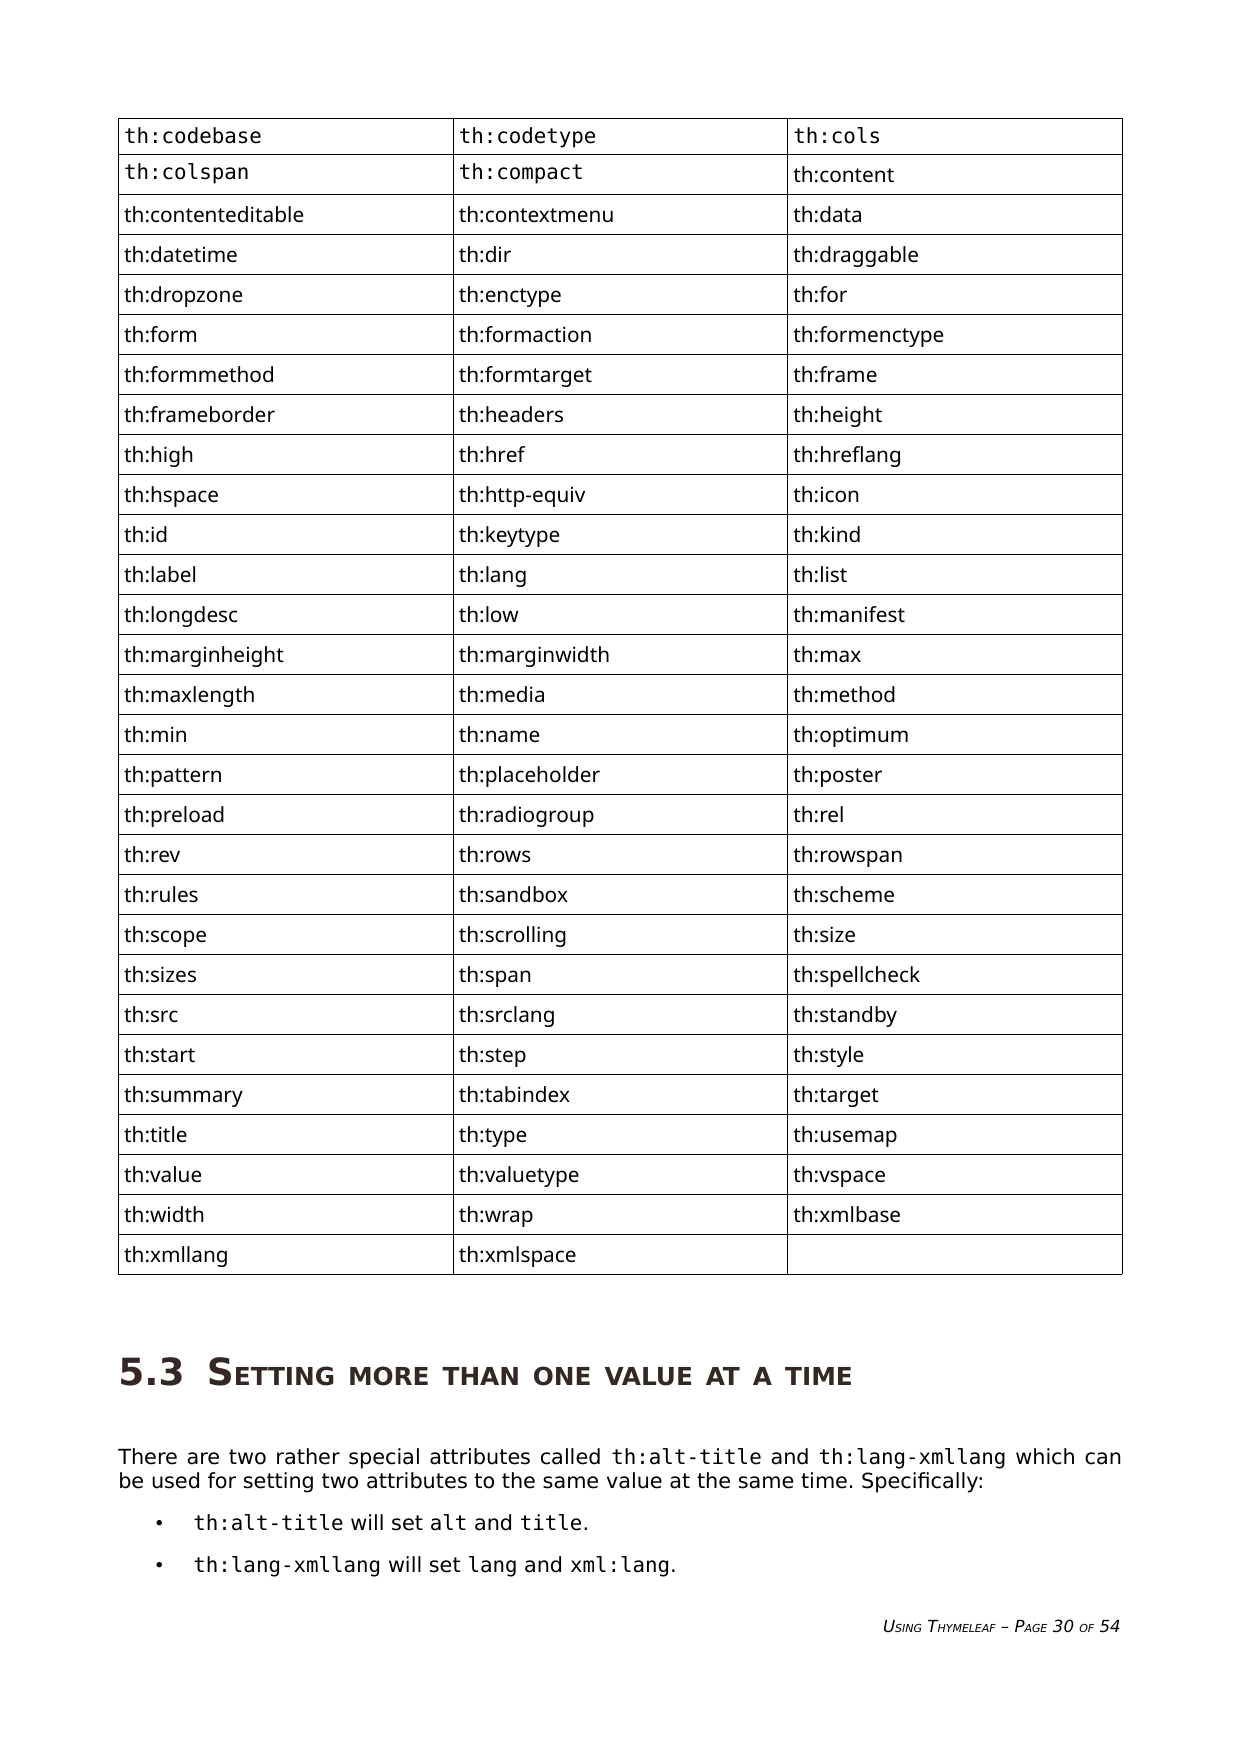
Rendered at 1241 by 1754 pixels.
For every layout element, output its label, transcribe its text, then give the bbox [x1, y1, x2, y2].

table_cell th:valuetype [454, 1155, 787, 1194]
table_cell th:height [788, 395, 1122, 434]
table_cell th:id [119, 515, 453, 554]
table_cell th:marginwidth [454, 635, 787, 674]
table_cell th:formtarget [454, 355, 787, 394]
table_cell th:list [788, 555, 1122, 594]
table_cell th:data [788, 195, 1122, 234]
table_cell th:size [788, 915, 1122, 954]
table_cell th:standby [788, 995, 1122, 1034]
table_cell th:radiogroup [454, 795, 787, 834]
table_cell th:placeholder [454, 755, 787, 794]
table_cell th:xmlspace [454, 1235, 787, 1274]
table_cell th:href [454, 435, 787, 474]
table_cell th:optimum [788, 715, 1122, 754]
table_cell th:value [119, 1155, 453, 1194]
list th:alt-title will set alt and title. [156, 1511, 1122, 1535]
table_cell th:wrap [454, 1195, 787, 1234]
table_cell th:form [119, 315, 453, 354]
table_cell th:poster [788, 755, 1122, 794]
table_cell th:style [788, 1035, 1122, 1074]
table_cell th:contextmenu [454, 195, 787, 234]
table_cell th:cols [788, 119, 1122, 154]
table_cell th:draggable [788, 235, 1122, 274]
table_cell th:min [119, 715, 453, 754]
table_cell th:vspace [788, 1155, 1122, 1194]
table_cell th:dropzone [119, 275, 453, 314]
table_cell th:low [454, 595, 787, 634]
table_cell th:sandbox [454, 875, 787, 914]
table_cell th:title [119, 1115, 453, 1154]
table_cell th:manifest [788, 595, 1122, 634]
table_cell th:longdesc [119, 595, 453, 634]
table_cell th:media [454, 675, 787, 714]
table_cell th:rel [788, 795, 1122, 834]
table_cell th:frameborder [119, 395, 453, 434]
table_cell th:compact [454, 155, 787, 194]
table_cell th:codebase [119, 119, 453, 154]
table_cell th:kind [788, 515, 1122, 554]
table_cell th:icon [788, 475, 1122, 514]
table_cell th:max [788, 635, 1122, 674]
table_cell th:formenctype [788, 315, 1122, 354]
table_cell th:rev [119, 835, 453, 874]
table_cell th:headers [454, 395, 787, 434]
table_cell th:formmethod [119, 355, 453, 394]
table_cell th:sizes [119, 955, 453, 994]
text There are two rather special attributes called th:alt-title and th:lang-xmllang which can be used for setting two attributes to the same value at the same time. Specifically: [118, 1445, 1122, 1493]
table_cell th:enctype [454, 275, 787, 314]
table_cell th:frame [788, 355, 1122, 394]
table_cell th:http-equiv [454, 475, 787, 514]
table_cell th:content [788, 155, 1122, 194]
table_cell th:scheme [788, 875, 1122, 914]
table_cell th:span [454, 955, 787, 994]
subtitle Setting more than one value at a time [118, 1351, 1122, 1394]
table_cell th:srclang [454, 995, 787, 1034]
table_cell th:xmllang [119, 1235, 453, 1274]
table_cell th:tabindex [454, 1075, 787, 1114]
table_cell th:summary [119, 1075, 453, 1114]
table_cell th:src [119, 995, 453, 1034]
table_cell th:target [788, 1075, 1122, 1114]
table_cell th:maxlength [119, 675, 453, 714]
table_cell th:label [119, 555, 453, 594]
table_cell th:preload [119, 795, 453, 834]
table_cell th:rows [454, 835, 787, 874]
table_cell th:colspan [119, 155, 453, 194]
table_cell th:dir [454, 235, 787, 274]
table_cell th:scope [119, 915, 453, 954]
table_cell th:pattern [119, 755, 453, 794]
list th:lang-xmllang will set lang and xml:lang. [156, 1553, 1122, 1577]
table_cell th:high [119, 435, 453, 474]
table_cell th:hreflang [788, 435, 1122, 474]
table_cell th:keytype [454, 515, 787, 554]
table_cell th:marginheight [119, 635, 453, 674]
table_cell th:step [454, 1035, 787, 1074]
table_cell th:datetime [119, 235, 453, 274]
table_cell th:codetype [454, 119, 787, 154]
table_cell th:formaction [454, 315, 787, 354]
table_cell th:method [788, 675, 1122, 714]
table_cell th:start [119, 1035, 453, 1074]
table_cell th:name [454, 715, 787, 754]
table_cell th:hspace [119, 475, 453, 514]
table_cell th:rules [119, 875, 453, 914]
table_cell [788, 1235, 1122, 1274]
table_cell th:scrolling [454, 915, 787, 954]
table_cell th:lang [454, 555, 787, 594]
table_cell th:contenteditable [119, 195, 453, 234]
table_cell th:usemap [788, 1115, 1122, 1154]
table_cell th:rowspan [788, 835, 1122, 874]
table_cell th:for [788, 275, 1122, 314]
table_cell th:width [119, 1195, 453, 1234]
table_cell th:spellcheck [788, 955, 1122, 994]
table_cell th:xmlbase [788, 1195, 1122, 1234]
table_cell th:type [454, 1115, 787, 1154]
